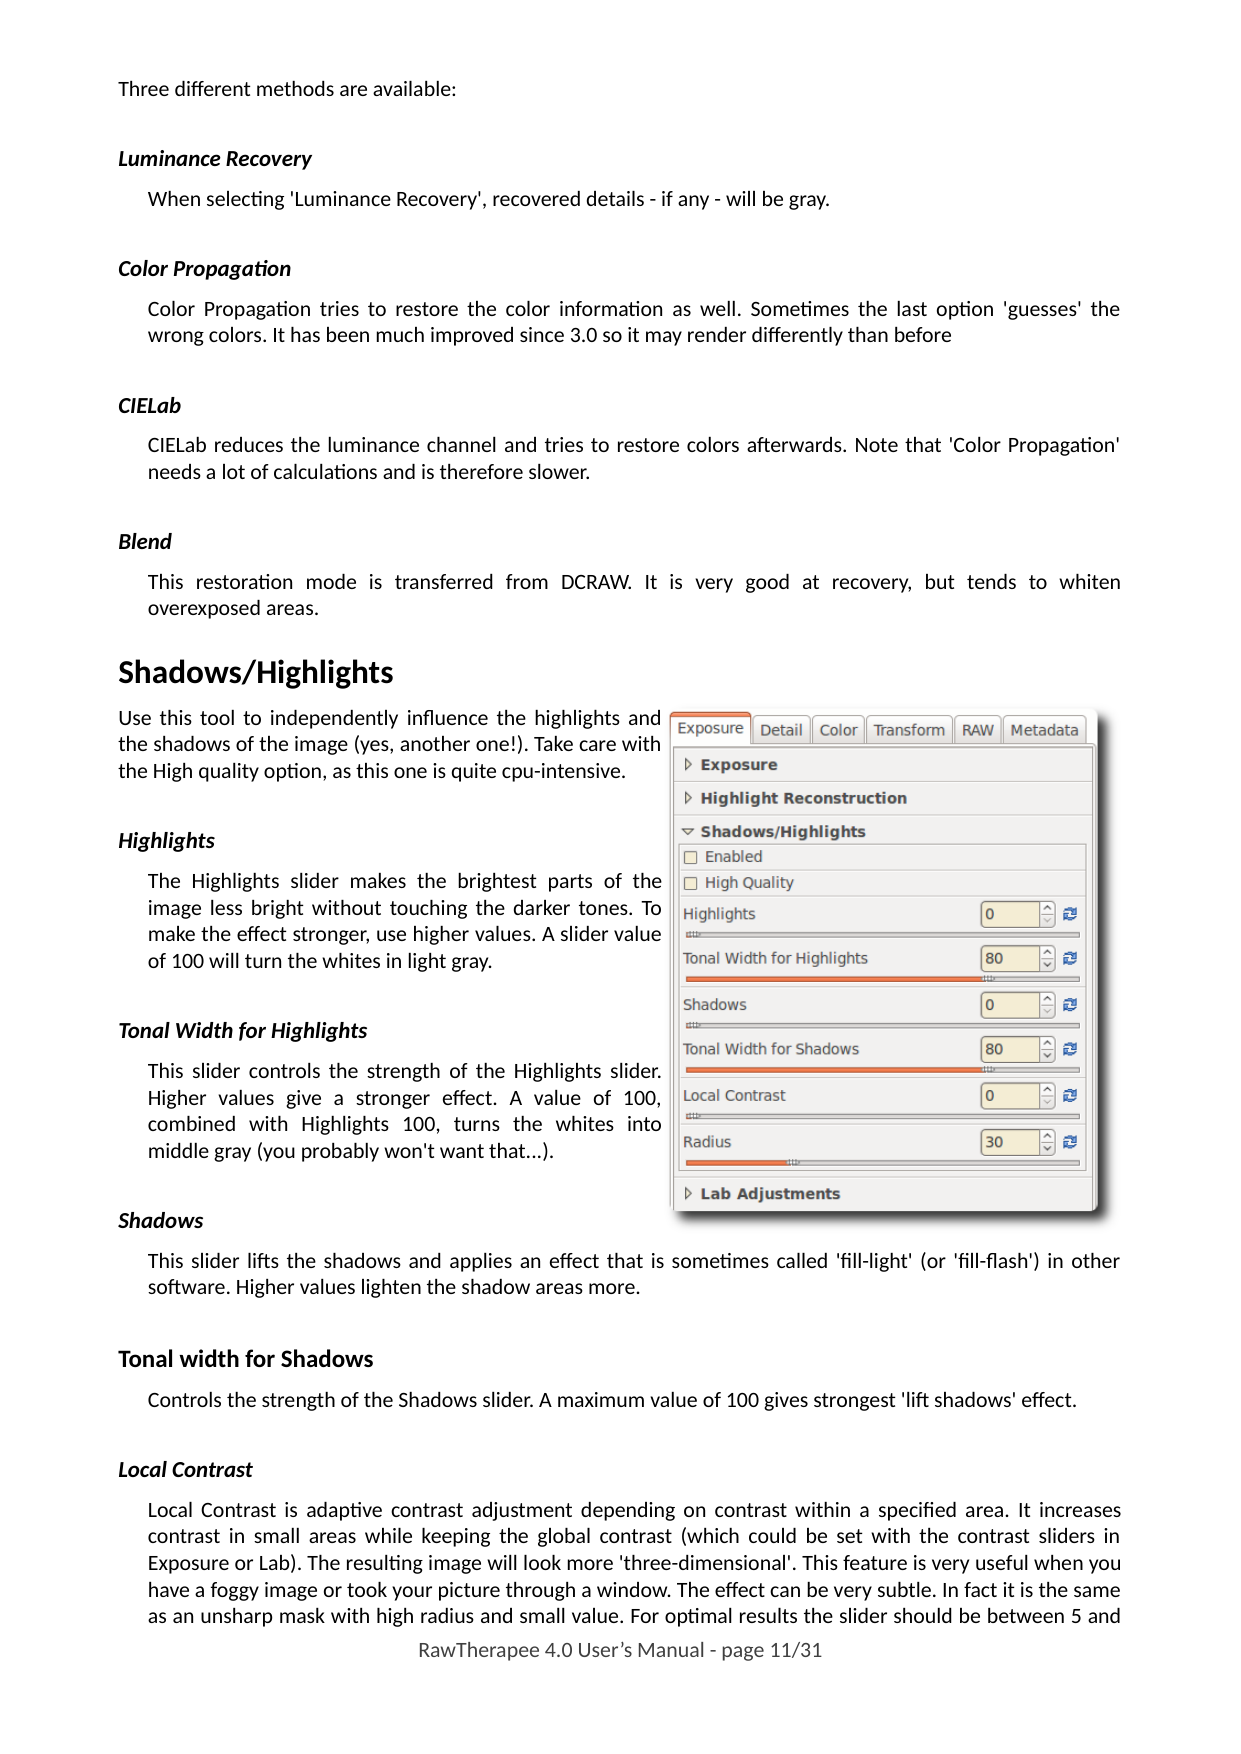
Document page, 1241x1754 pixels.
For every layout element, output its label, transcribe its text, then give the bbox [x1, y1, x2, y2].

subtitle Shadows/Highlights [118, 651, 1122, 691]
text The Highlights slider makes the brightest parts of the image less bright without touching the darker tones. To make the effect stronger, use higher values. A slider value of 100 will turn the whites in light gray. [148, 867, 662, 974]
subtitle Highlights [118, 827, 662, 854]
text When selecting 'Luminance Recovery', recovered details - if any - will be gray. [148, 185, 1122, 212]
text This slider controls the strength of the Highlights slider. Higher values give a stronger effect. A value of 100, combined with Highlights 100, turns the whites into middle gray (you probably won't want that...). [148, 1057, 662, 1164]
text Color Propagation tries to restore the color information as well. Sometimes the last option 'guesses' the wrong colors. It has been much improved since 3.0 so it may render differently than before [148, 295, 1122, 348]
text Three different methods are available: [118, 75, 1122, 102]
text Use this tool to independently influence the highlights and the shadows of the image (yes, another one!). Take care with the High quality option, as this one is quite cpu-intensive. [118, 704, 662, 784]
subtitle Luminance Recovery [118, 144, 1122, 172]
text Controls the strength of the Shadows slider. A maximum value of 100 gives strongest 'lift shadows' effect. [148, 1386, 1122, 1413]
subtitle Tonal Width for Highlights [118, 1016, 662, 1044]
subtitle Local Contrast [118, 1455, 1122, 1483]
subtitle Tonal width for Shadows [118, 1343, 1122, 1373]
text Local Contrast is adaptive contrast adjustment depending on contrast within a specified area. It increases contrast in small areas while keeping the global contrast (which could be set with the contrast sliders in Exposure or Lab). The resulting image will look more 'three-dimensional'. This feature is very useful when you have a foggy image or took your picture through a window. The effect can be very subtle. In fact it is the same as an unsharp mask with high radius and small value. For optimal results the slider should be between 5 and [148, 1496, 1122, 1629]
text This restoration mode is transferred from DCRAW. It is very good at recovery, but tends to whiten overexposed areas. [148, 568, 1122, 621]
subtitle Color Propagation [118, 254, 1122, 282]
subtitle Shadows [118, 1206, 662, 1234]
subtitle CIELab [118, 391, 1122, 419]
subtitle Blend [118, 527, 1122, 555]
text This slider lifts the shadows and applies an effect that is sometimes called 'fill-light' (or 'fill-flash') in other software. Higher values lighten the shadow areas more. [148, 1247, 1122, 1300]
text CIELab reduces the luminance channel and tries to restore colors afterwards. Note that 'Color Propagation' needs a lot of calculations and is therefore slower. [148, 431, 1122, 485]
